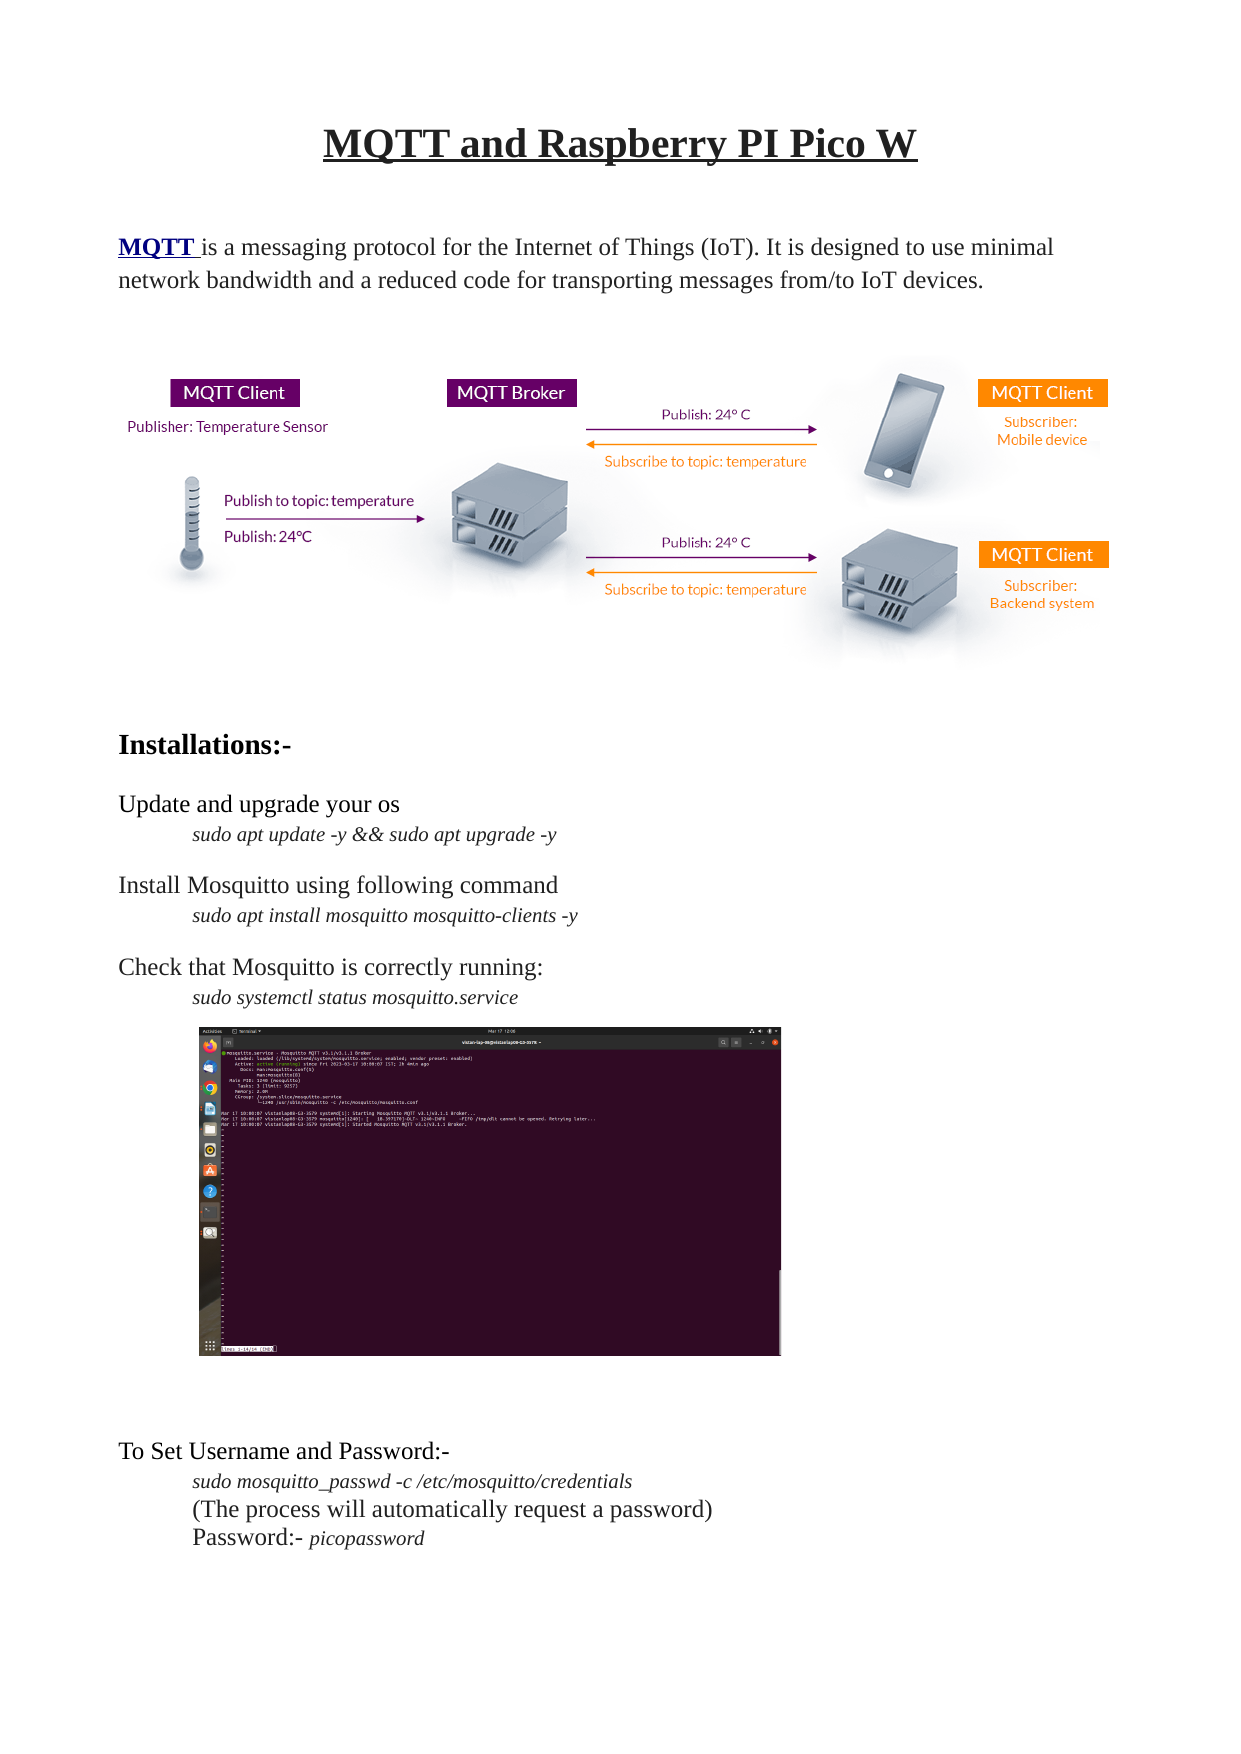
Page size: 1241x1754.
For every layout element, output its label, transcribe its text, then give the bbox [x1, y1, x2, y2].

text To Set Username and Password:- [118, 1436, 1122, 1465]
text Password:- picopassword [118, 1522, 1122, 1551]
picture [199, 1027, 782, 1356]
subtitle MQTT and Raspberry PI Pico W [118, 118, 1122, 166]
text MQTT is a messaging protocol for the Internet of Things (IoT). It is designed to use minimal network bandwidth and a reduced code for transporting messages from/to IoT devices. [118, 232, 1122, 294]
text Update and upgrade your os [118, 789, 1122, 818]
text Check that Mosquitto is correctly running: sudo systemctl status mosquitto.service [118, 952, 1122, 1010]
text Install Mosquitto using following command [118, 871, 1122, 899]
text sudo apt update -y && sudo apt upgrade -y [118, 818, 1122, 847]
text (The process will automatically request a password) [118, 1494, 1122, 1522]
picture [118, 355, 1123, 670]
text sudo apt install mosquitto mosquitto-clients -y [118, 899, 1122, 928]
text Installations:- [118, 727, 1122, 760]
text sudo mosquitto_passwd -c /etc/mosquitto/credentials [118, 1465, 1122, 1494]
